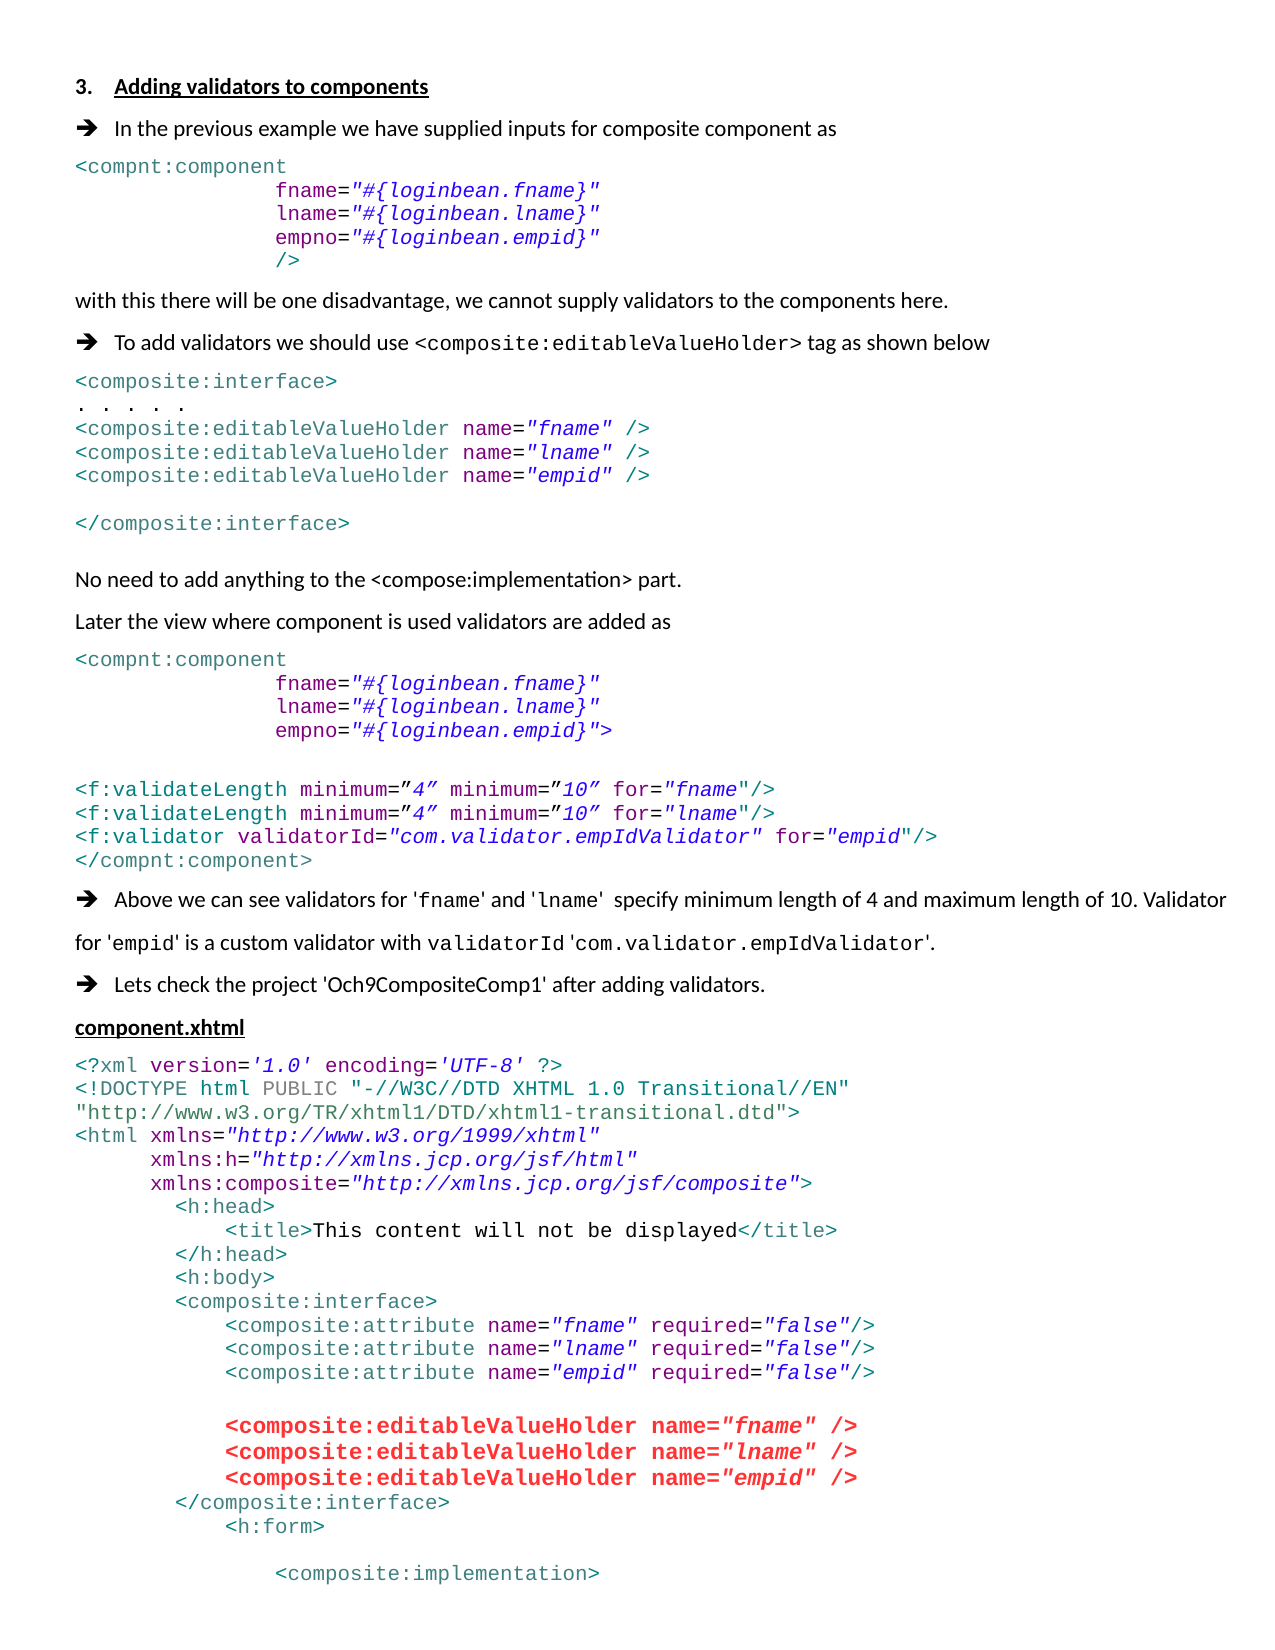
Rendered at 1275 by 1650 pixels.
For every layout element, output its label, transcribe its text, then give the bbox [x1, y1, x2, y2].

text /> [75, 251, 1245, 274]
text <compnt:component [75, 156, 1245, 179]
text <composite:editableValueHolder name="empid" /> [75, 465, 1245, 489]
text <h:head> [75, 1196, 1245, 1220]
list Lets check the project 'Och9CompositeComp1' after adding validators. [75, 971, 1245, 999]
text <f:validator validatorId="com.validator.empIdValidator" for="empid"/> [75, 826, 1245, 850]
text <composite:implementation> [75, 1563, 1245, 1587]
text . . . . . [75, 394, 1245, 418]
text <composite:interface> [75, 1291, 1245, 1315]
list No need to add anything to the <compose:implementation> part. [75, 565, 1245, 593]
text <composite:attribute name="empid" required="false"/> [75, 1362, 1245, 1386]
text lname="#{loginbean.lname}" [75, 203, 1245, 227]
text <composite:attribute name="lname" required="false"/> [75, 1338, 1245, 1362]
text xmlns:h="http://xmlns.jcp.org/jsf/html" [75, 1149, 1245, 1173]
text <!DOCTYPE html PUBLIC "-//W3C//DTD XHTML 1.0 Transitional//EN" "http://www.w3.org/TR/xhtml1/DTD/xhtml1-transitional.dtd"> [75, 1078, 1245, 1126]
text 3. Adding validators to components [75, 72, 1245, 100]
text <title>This content will not be displayed</title> [75, 1220, 1245, 1244]
text <?xml version='1.0' encoding='UTF-8' ?> [75, 1054, 1245, 1078]
text with this there will be one disadvantage, we cannot supply validators to the components here. [75, 286, 1245, 314]
text <f:validateLength minimum=”4” minimum=”10” for="lname"/> [75, 803, 1245, 826]
text <compnt:component [75, 649, 1245, 673]
text lname="#{loginbean.lname}" [75, 696, 1245, 720]
list In the previous example we have supplied inputs for composite component as [75, 114, 1245, 142]
text <html xmlns="http://www.w3.org/1999/xhtml" [75, 1126, 1245, 1149]
text <h:body> [75, 1267, 1245, 1291]
text </compnt:component> [75, 850, 1245, 873]
text </h:head> [75, 1244, 1245, 1267]
text <composite:editableValueHolder name="fname" /> [75, 1414, 1245, 1440]
text fname="#{loginbean.fname}" [75, 179, 1245, 203]
text xmlns:composite="http://xmlns.jcp.org/jsf/composite"> [75, 1173, 1245, 1196]
text <composite:interface> [75, 371, 1245, 394]
text <composite:editableValueHolder name="empid" /> [75, 1466, 1245, 1492]
text <f:validateLength minimum=”4” minimum=”10” for="fname"/> [75, 779, 1245, 803]
text empno="#{loginbean.empid}" [75, 227, 1245, 251]
text empno="#{loginbean.empid}"> [75, 720, 1245, 743]
text <composite:editableValueHolder name="fname" /> [75, 418, 1245, 442]
text <h:form> [75, 1516, 1245, 1539]
text </composite:interface> [75, 1492, 1245, 1516]
text <composite:editableValueHolder name="lname" /> [75, 1440, 1245, 1466]
text </composite:interface> [75, 513, 1245, 536]
text component.xhtml [75, 1013, 1245, 1041]
text <composite:attribute name="fname" required="false"/> [75, 1315, 1245, 1338]
list Above we can see validators for 'fname' and 'lname' specify minimum length of 4 and maximum length of 10. Validator for 'empid' is a custom validator with validatorId 'com.validator.empIdValidator'. [75, 885, 1245, 956]
list To add validators we should use <composite:editableValueHolder> tag as shown below [75, 328, 1245, 356]
text <composite:editableValueHolder name="lname" /> [75, 442, 1245, 465]
list Later the view where component is used validators are added as [75, 607, 1245, 635]
text fname="#{loginbean.fname}" [75, 673, 1245, 696]
